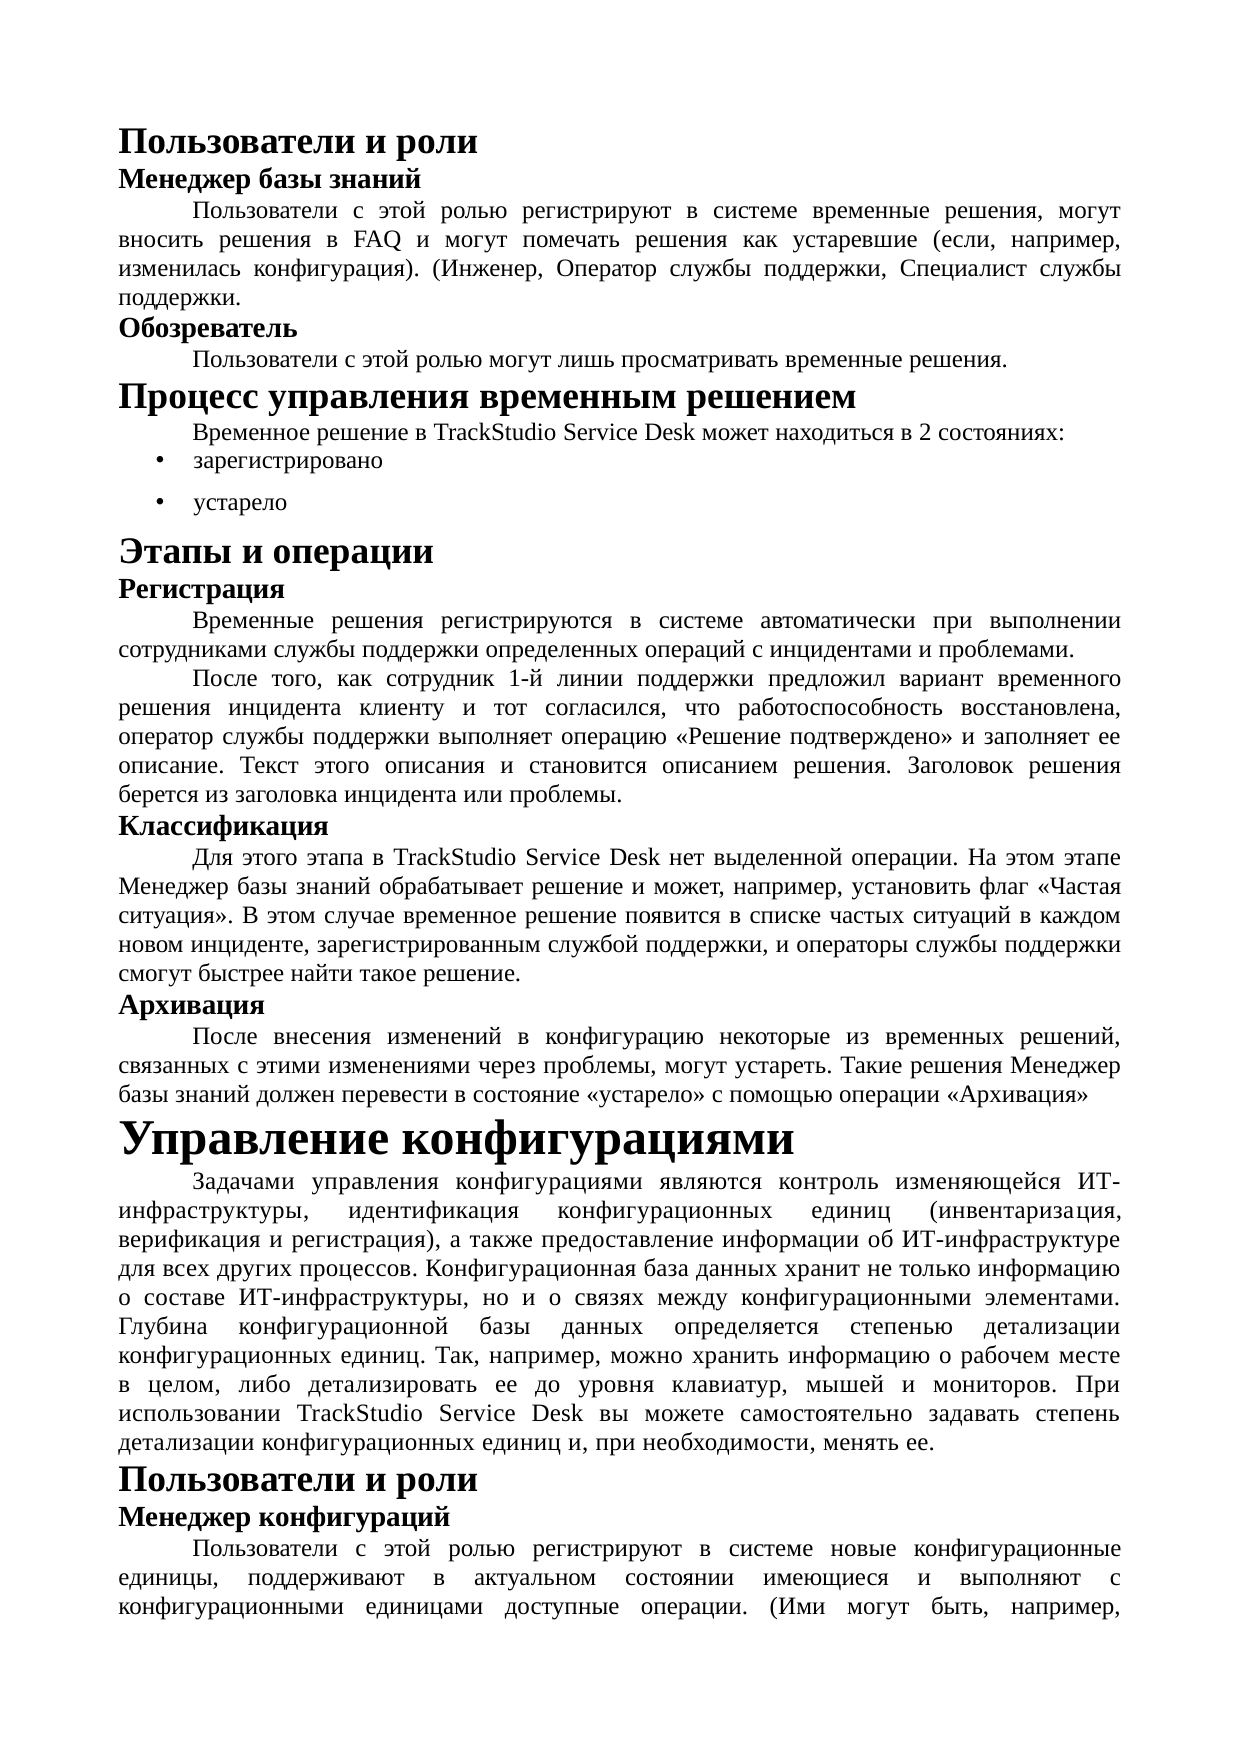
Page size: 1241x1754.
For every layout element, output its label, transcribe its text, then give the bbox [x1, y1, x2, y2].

subtitle Обозреватель [118, 311, 1122, 344]
text Пользователи с этой ролью могут лишь просматривать временные решения. [118, 344, 1122, 373]
subtitle Менеджер базы знаний [118, 161, 1122, 194]
text Для этого этапа в TrackStudio Service Desk нет выделенной операции. На этом этапе Менеджер базы знаний обрабатывает решение и может, например, установить флаг «Частая ситуация». В этом случае временное решение появится в списке частых ситуаций в каждом новом инциденте, зарегистрированным службой поддержки, и операторы службы поддержки смогут быстрее найти такое решение. [118, 842, 1122, 987]
subtitle Этапы и операции [118, 528, 1122, 571]
text После внесения изменений в конфигурацию некоторые из временных решений, связанных с этими изменениями через проблемы, могут устареть. Такие решения Менеджер базы знаний должен перевести в состояние «устарело» с помощью операции «Архивация» [118, 1021, 1122, 1108]
subtitle Процесс управления временным решением [118, 373, 1122, 416]
subtitle Пользователи и роли [118, 1456, 1122, 1499]
subtitle Пользователи и роли [118, 118, 1122, 161]
subtitle Архивация [118, 987, 1122, 1021]
subtitle Классификация [118, 808, 1122, 842]
text Задачами управления конфигурациями являются контроль изменяющейся ИТ-инфраструктуры, идентификация конфигурационных единиц (инвентаризация, верификация и регистрация), а также предоставление информации об ИТ-инфраструктуре для всех других процессов. Конфигурационная база данных хранит не только информацию о составе ИТ-инфраструктуры, но и о связях между конфигурационными элементами. Глубина конфигурационной базы данных определяется степенью детализации конфигурационных единиц. Так, например, можно хранить информацию о рабочем месте в целом, либо детализировать ее до уровня клавиатур, мышей и мониторов. При использовании TrackStudio Service Desk вы можете самостоятельно задавать степень детализации конфигурационных единиц и, при необходимости, менять ее. [118, 1166, 1122, 1456]
text Временное решение в TrackStudio Service Desk может находиться в 2 состояниях: [118, 416, 1122, 445]
text Временные решения регистрируются в системе автоматически при выполнении сотрудниками службы поддержки определенных операций с инцидентами и проблемами. [118, 605, 1122, 663]
subtitle Управление конфигурациями [118, 1108, 1122, 1166]
text Пользователи с этой ролью регистрируют в системе новые конфигурационные единицы, поддерживают в актуальном состоянии имеющиеся и выполняют с конфигурационными единицами доступные операции. (Ими могут быть, например, [118, 1533, 1122, 1620]
subtitle Регистрация [118, 571, 1122, 605]
text Пользователи с этой ролью регистрируют в системе временные решения, могут вносить решения в FAQ и могут помечать решения как устаревшие (если, например, изменилась конфигурация). (Инженер, Оператор службы поддержки, Специалист службы поддержки. [118, 194, 1122, 311]
list устарело [156, 487, 1122, 516]
text После того, как сотрудник 1-й линии поддержки предложил вариант временного решения инцидента клиенту и тот согласился, что работоспособность восстановлена, оператор службы поддержки выполняет операцию «Решение подтверждено» и заполняет ее описание. Текст этого описания и становится описанием решения. Заголовок решения берется из заголовка инцидента или проблемы. [118, 663, 1122, 808]
subtitle Менеджер конфигураций [118, 1499, 1122, 1533]
list зарегистрировано [156, 445, 1122, 474]
